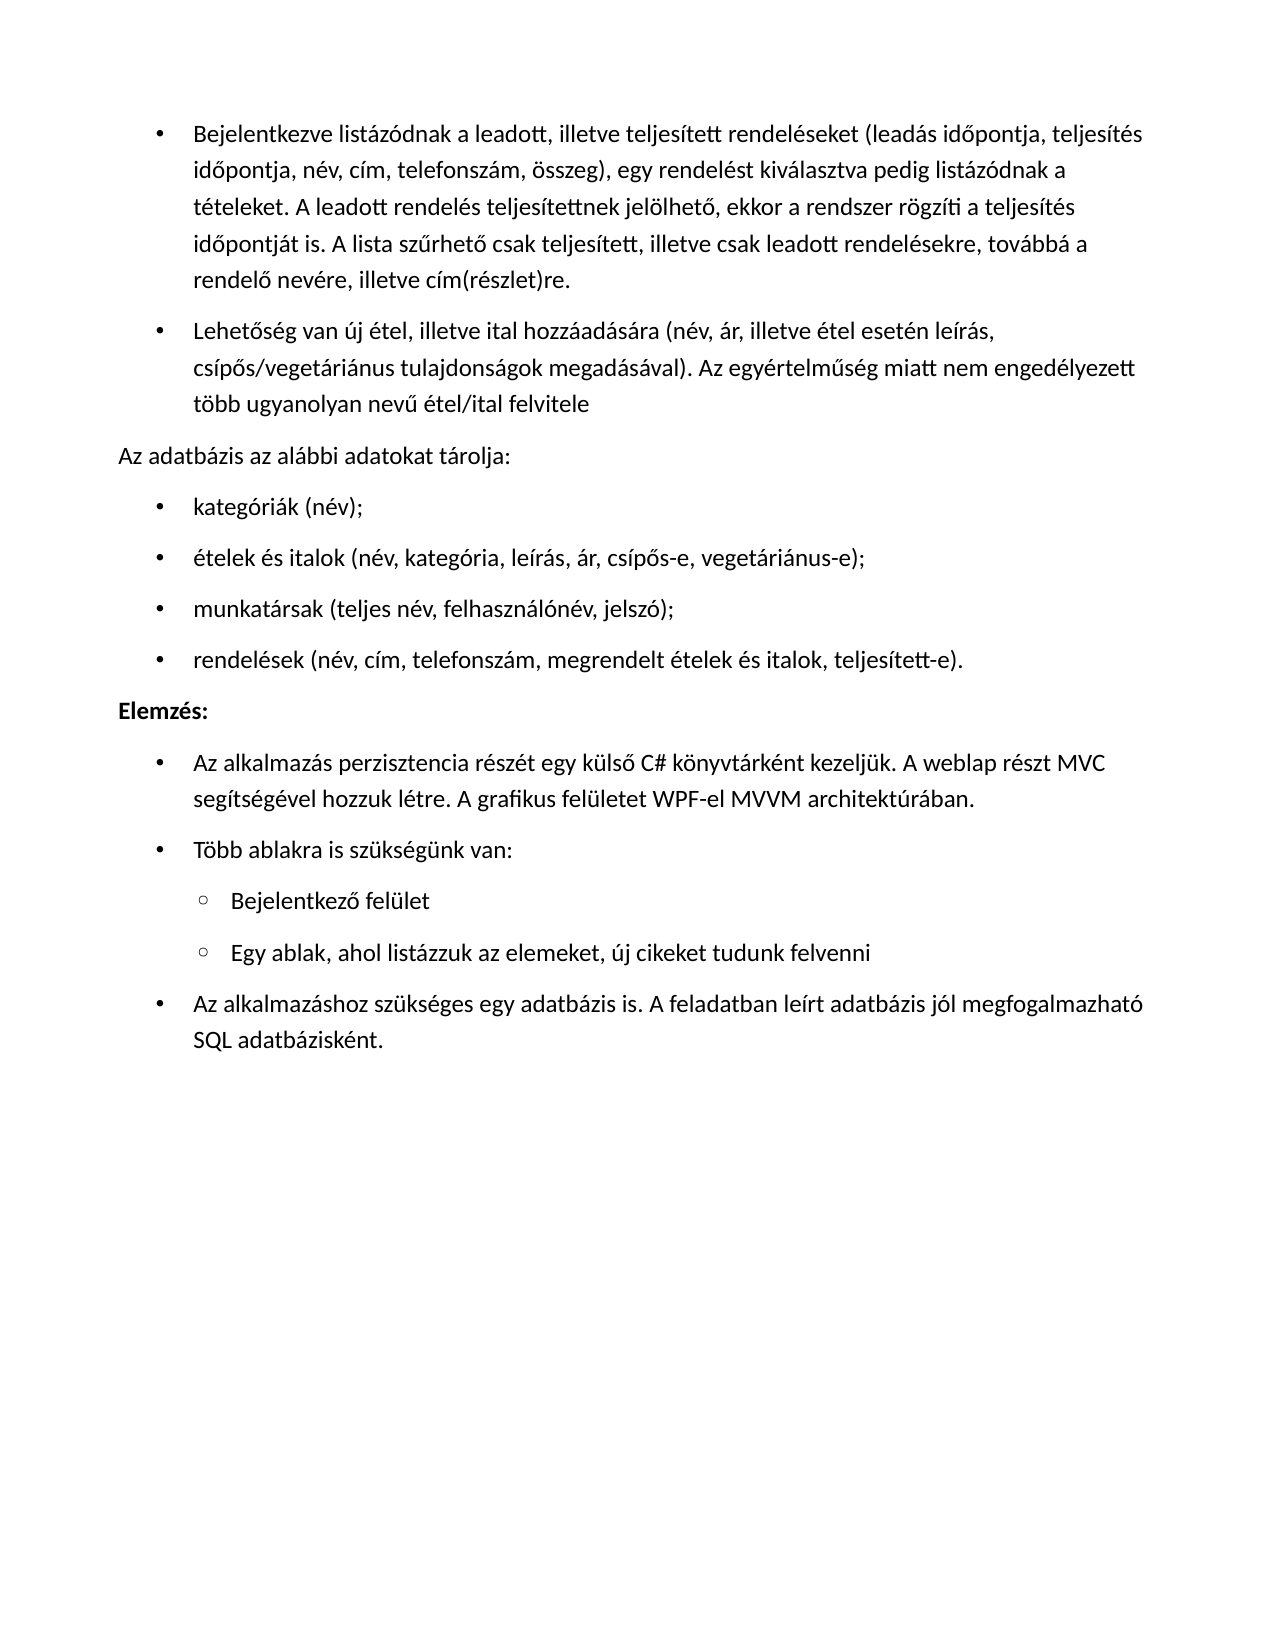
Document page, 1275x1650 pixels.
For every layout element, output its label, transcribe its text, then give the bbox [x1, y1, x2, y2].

list kategóriák (név); [156, 491, 1157, 521]
text Az adatbázis az alábbi adatokat tárolja: [118, 440, 1157, 470]
list rendelések (név, cím, telefonszám, megrendelt ételek és italok, teljesített-e). [156, 644, 1157, 675]
list Az alkalmazás perzisztencia részét egy külső C# könyvtárként kezeljük. A weblap részt MVC segítségével hozzuk létre. A grafikus felületet WPF-el MVVM architektúrában. [156, 747, 1157, 814]
list Az alkalmazáshoz szükséges egy adatbázis is. A feladatban leírt adatbázis jól megfogalmazható SQL adatbázisként. [156, 988, 1157, 1055]
list Több ablakra is szükségünk van: [156, 834, 1157, 865]
list Lehetőség van új étel, illetve ital hozzáadására (név, ár, illetve étel esetén leírás, csípős/vegetáriánus tulajdonságok megadásával). Az egyértelműség miatt nem engedélyezett több ugyanolyan nevű étel/ital felvitele [156, 316, 1157, 419]
list munkatársak (teljes név, felhasználónév, jelszó); [156, 593, 1157, 624]
list Bejelentkező felület [193, 886, 1157, 916]
list ételek és italok (név, kategória, leírás, ár, csípős-e, vegetáriánus-e); [156, 542, 1157, 573]
list Bejelentkezve listázódnak a leadott, illetve teljesített rendeléseket (leadás időpontja, teljesítés időpontja, név, cím, telefonszám, összeg), egy rendelést kiválasztva pedig listázódnak a tételeket. A leadott rendelés teljesítettnek jelölhető, ekkor a rendszer rögzíti a teljesítés időpontját is. A lista szűrhető csak teljesített, illetve csak leadott rendelésekre, továbbá a rendelő nevére, illetve cím(részlet)re. [156, 118, 1157, 295]
list Egy ablak, ahol listázzuk az elemeket, új cikeket tudunk felvenni [193, 937, 1157, 967]
text Elemzés: [118, 696, 1157, 726]
